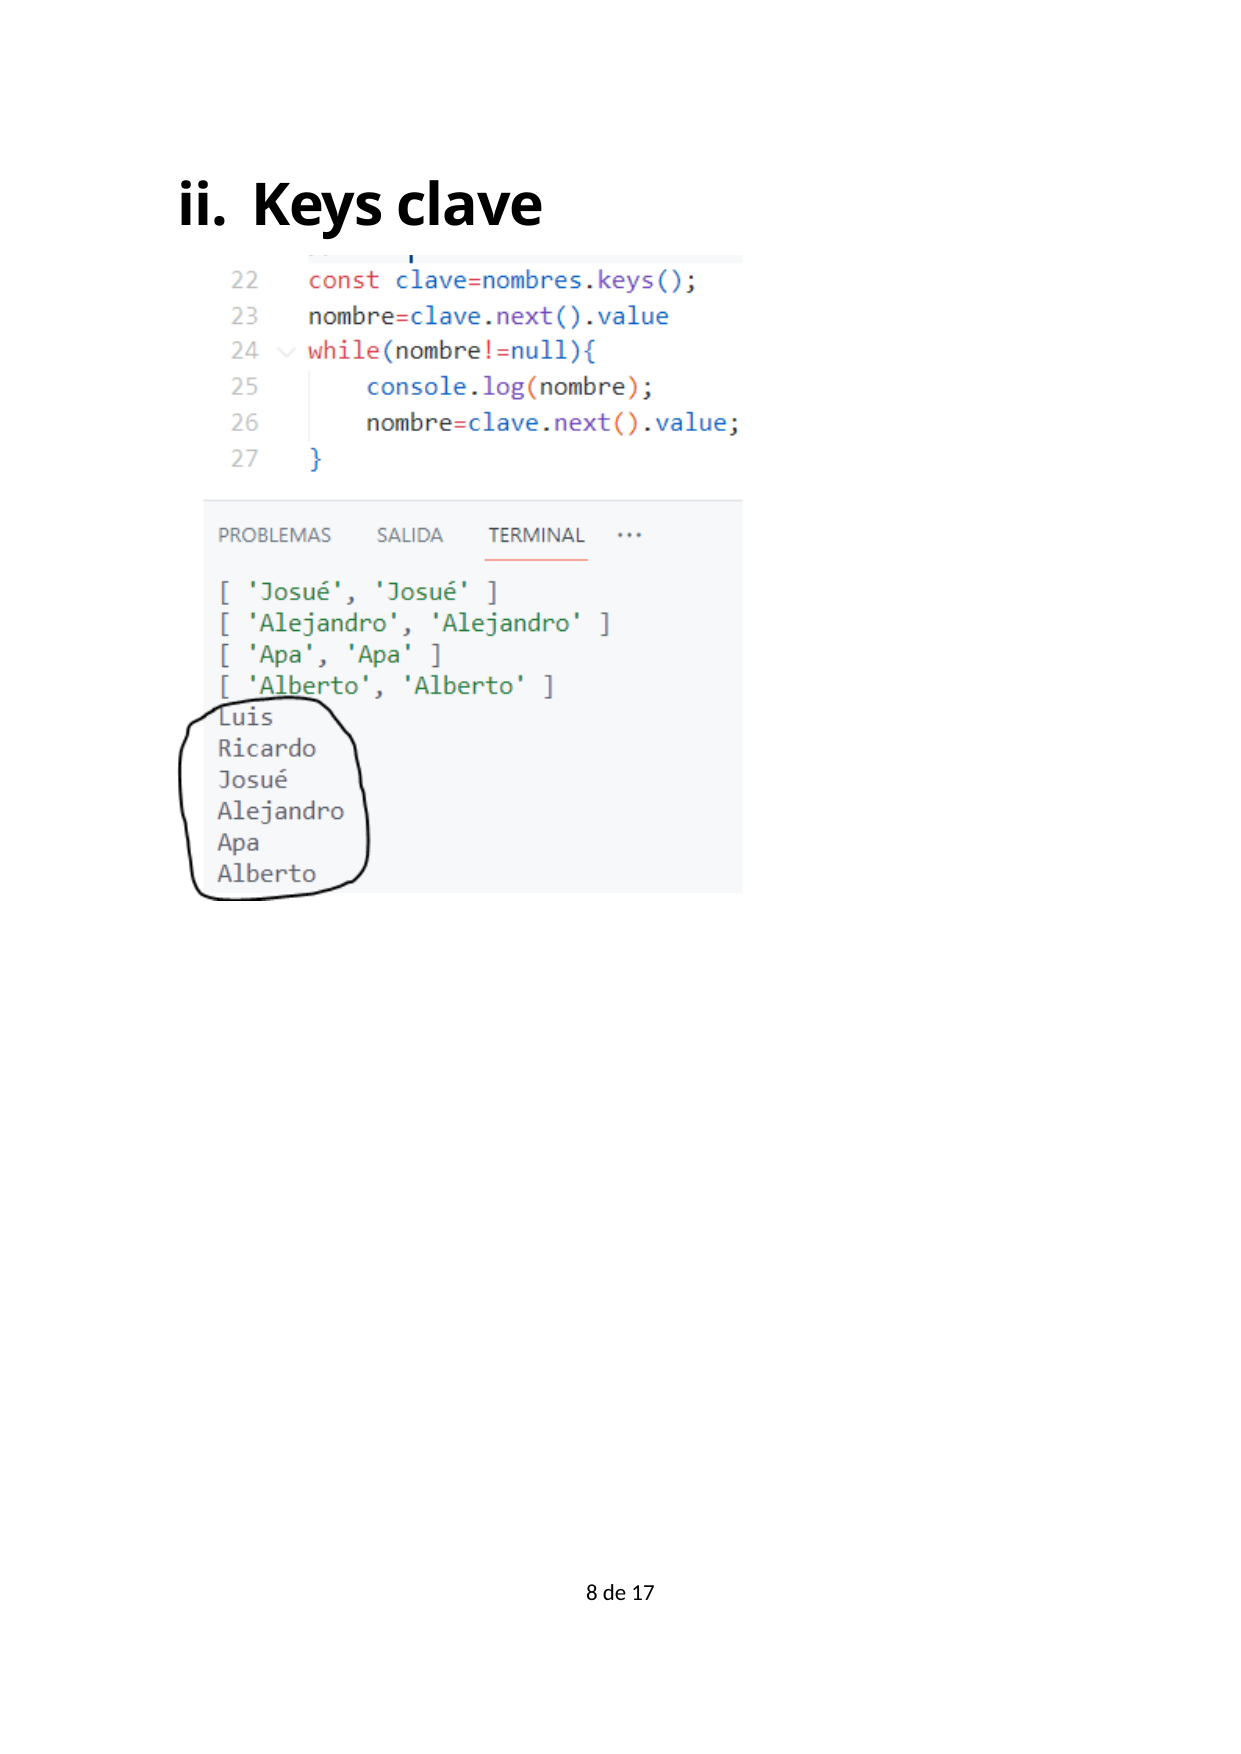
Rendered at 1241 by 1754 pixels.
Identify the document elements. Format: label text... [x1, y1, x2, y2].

subtitle Keys clave [177, 162, 1063, 242]
picture [177, 255, 743, 901]
